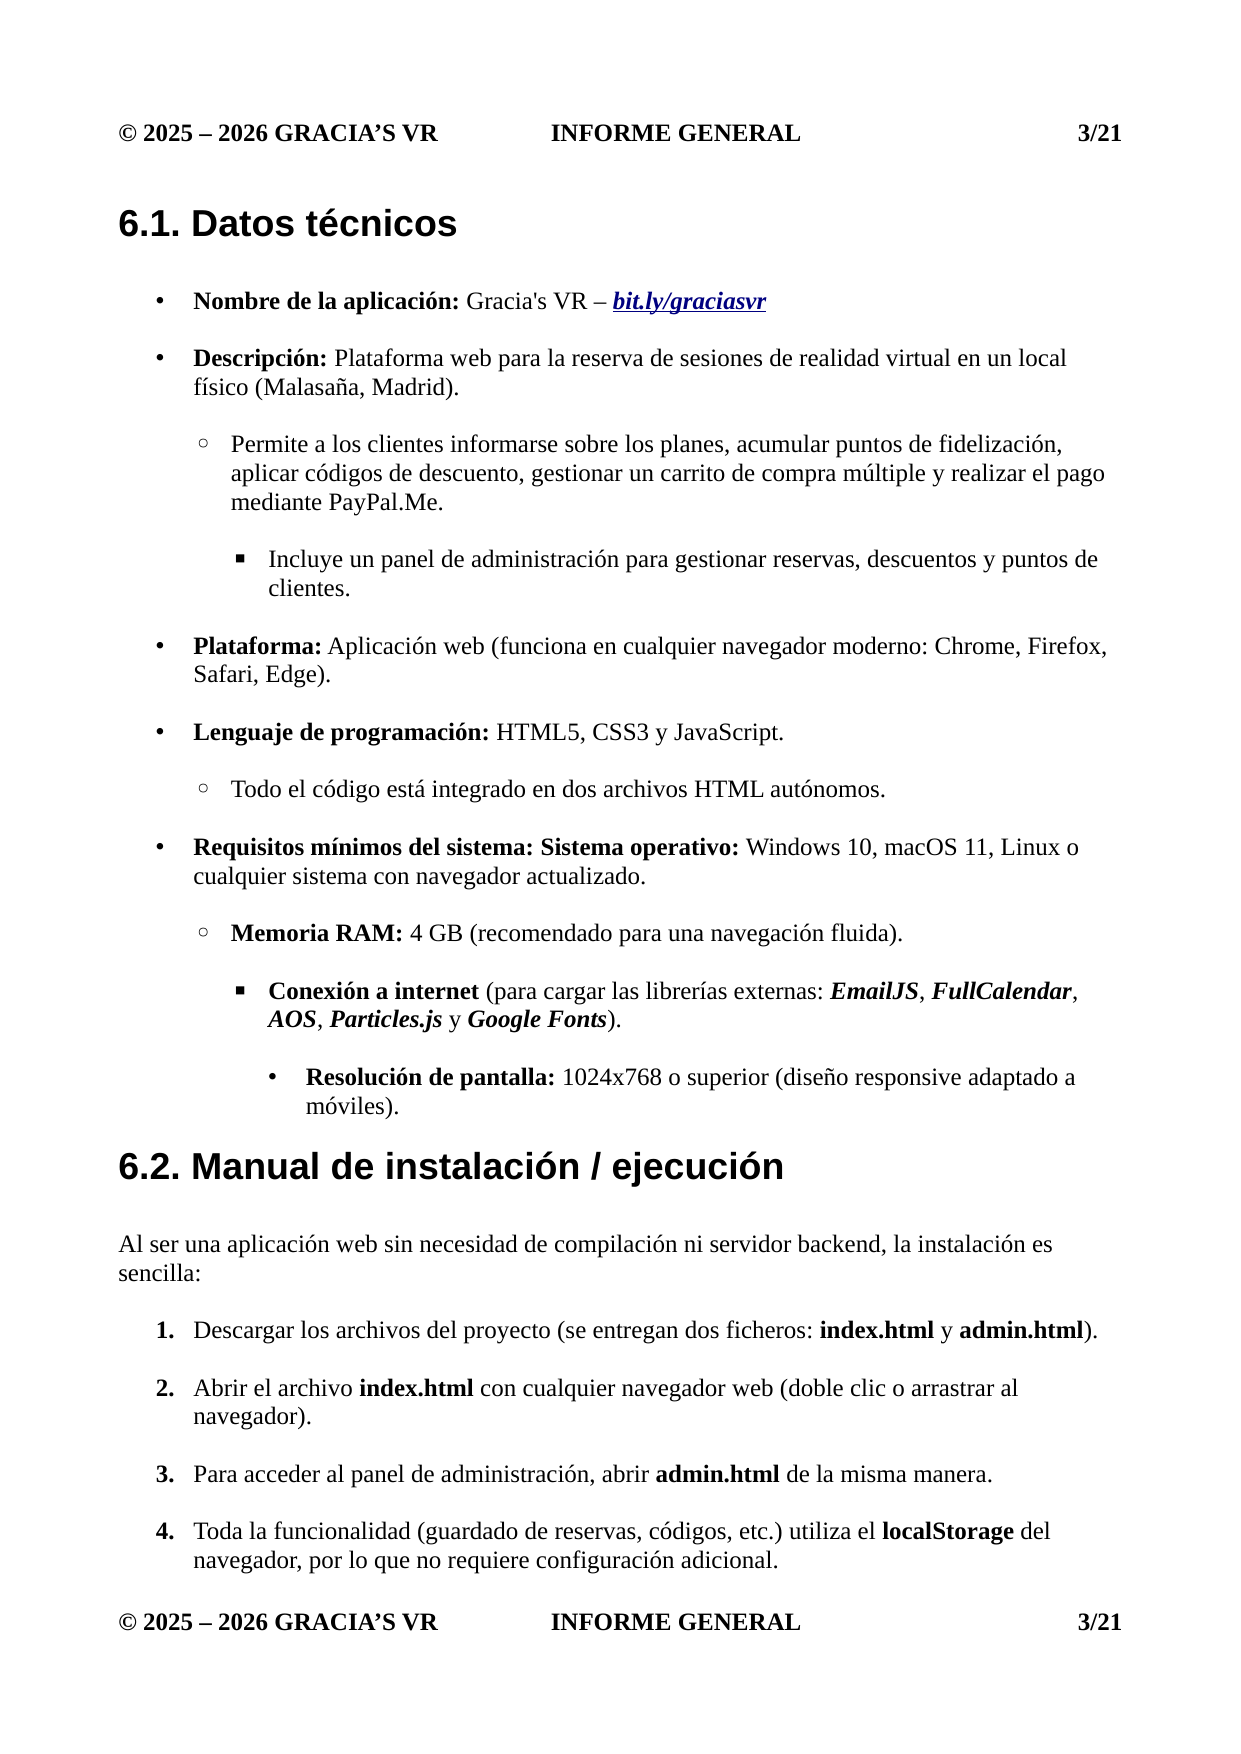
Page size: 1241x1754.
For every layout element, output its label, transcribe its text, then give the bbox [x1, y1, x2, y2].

list Todo el código está integrado en dos archivos HTML autónomos. [193, 774, 1122, 803]
list Permite a los clientes informarse sobre los planes, acumular puntos de fidelización, aplicar códigos de descuento, gestionar un carrito de compra múltiple y realizar el pago mediante PayPal.Me. [193, 429, 1122, 516]
list Incluye un panel de administración para gestionar reservas, descuentos y puntos de clientes. [231, 544, 1122, 602]
list Requisitos mínimos del sistema: Sistema operativo: Windows 10, macOS 11, Linux o cualquier sistema con navegador actualizado. [156, 832, 1122, 889]
text Al ser una aplicación web sin necesidad de compilación ni servidor backend, la instalación es sencilla: [118, 1229, 1122, 1286]
list Conexión a internet (para cargar las librerías externas: EmailJS, FullCalendar, AOS, Particles.js y Google Fonts). [231, 976, 1122, 1033]
list Descripción: Plataforma web para la reserva de sesiones de realidad virtual en un local físico (Malasaña, Madrid). [156, 343, 1122, 401]
subtitle 6.2. Manual de instalación / ejecución [118, 1144, 1122, 1188]
list Nombre de la aplicación: Gracia's VR – bit.ly/graciasvr [156, 286, 1122, 314]
list Memoria RAM: 4 GB (recomendado para una navegación fluida). [193, 918, 1122, 947]
subtitle 6.1. Datos técnicos [118, 201, 1122, 244]
list Plataforma: Aplicación web (funciona en cualquier navegador moderno: Chrome, Firefox, Safari, Edge). [156, 631, 1122, 688]
list Resolución de pantalla: 1024x768 o superior (diseño responsive adaptado a móviles). [268, 1062, 1122, 1119]
list Para acceder al panel de administración, abrir admin.html de la misma manera. [156, 1459, 1122, 1488]
list Abrir el archivo index.html con cualquier navegador web (doble clic o arrastrar al navegador). [156, 1373, 1122, 1430]
list Descargar los archivos del proyecto (se entregan dos ficheros: index.html y admin.html). [156, 1315, 1122, 1344]
list Lenguaje de programación: HTML5, CSS3 y JavaScript. [156, 717, 1122, 746]
list Toda la funcionalidad (guardado de reservas, códigos, etc.) utiliza el localStorage del navegador, por lo que no requiere configuración adicional. [156, 1516, 1122, 1574]
